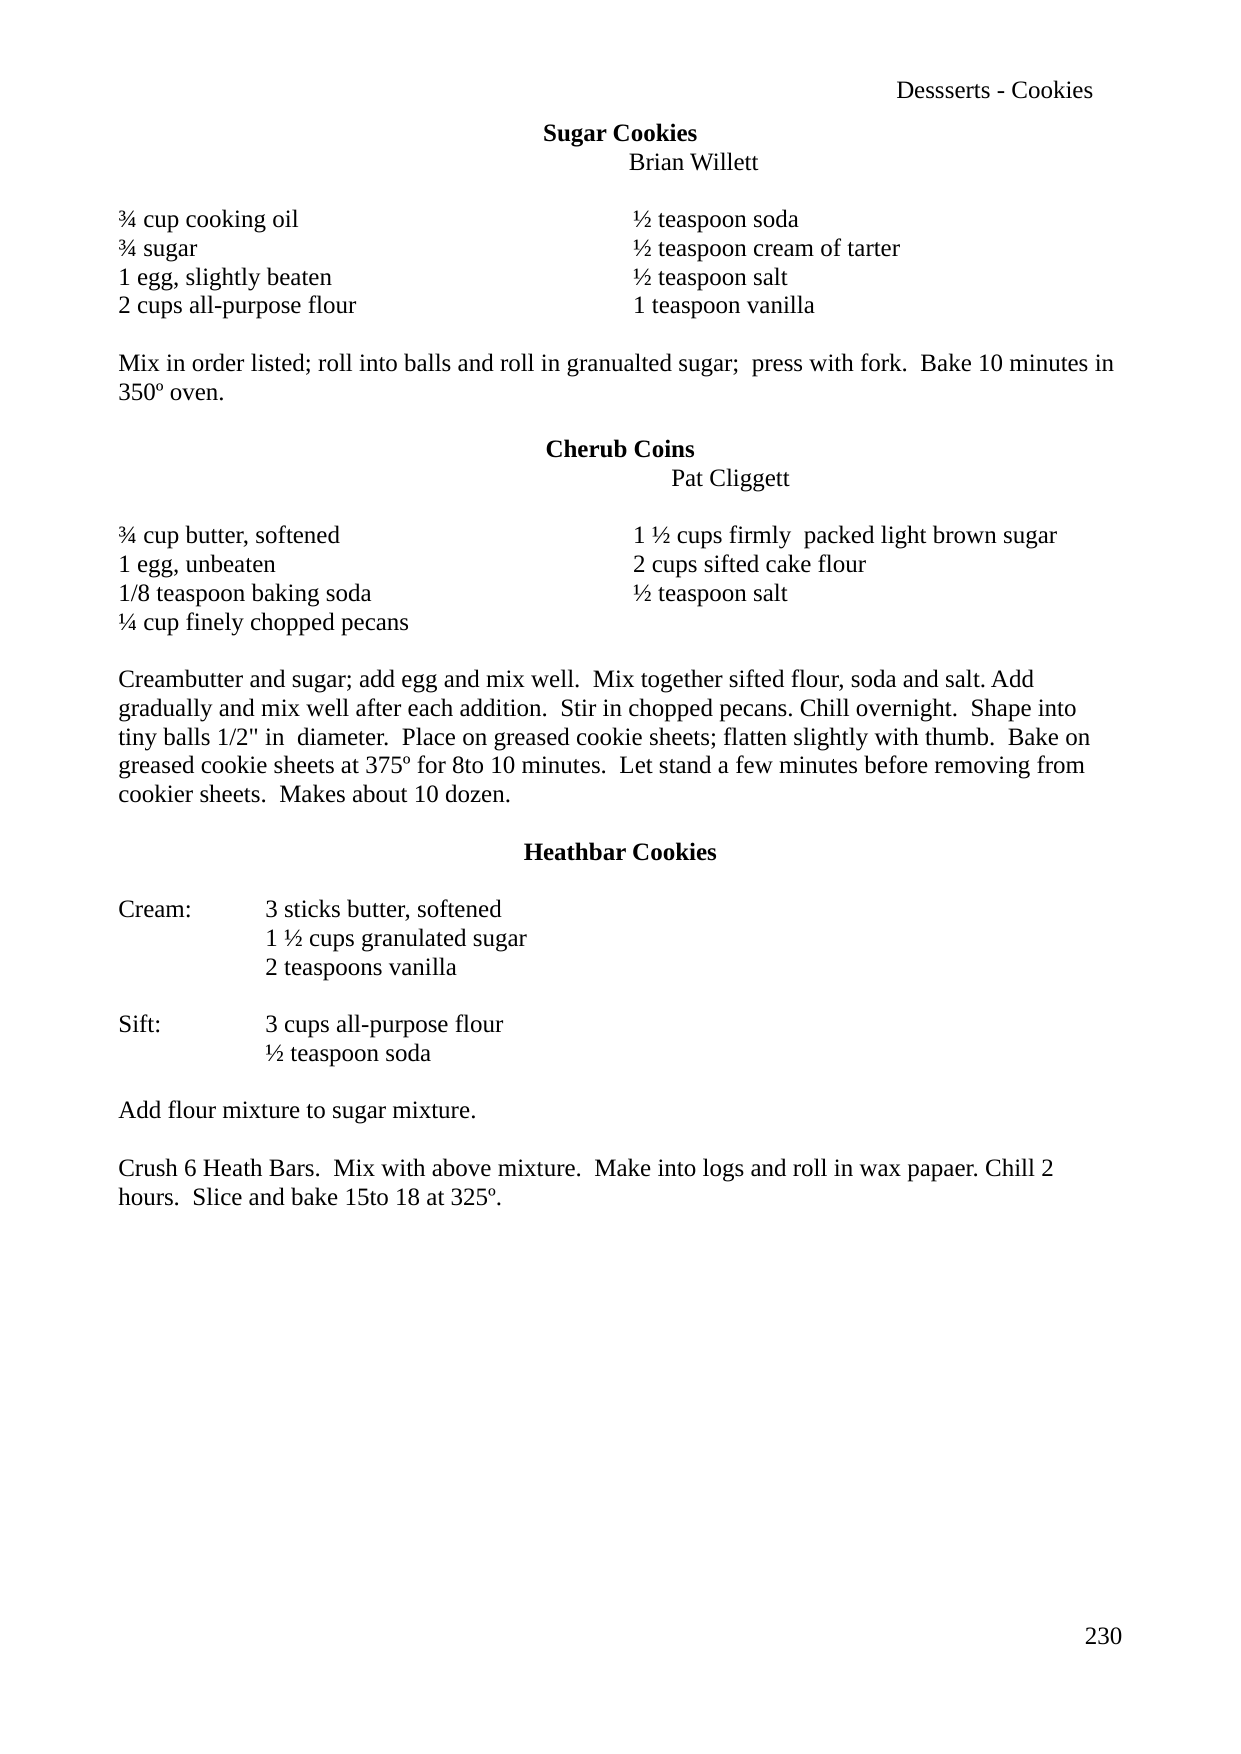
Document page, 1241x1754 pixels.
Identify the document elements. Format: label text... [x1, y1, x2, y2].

text 1 ½ cups granulated sugar [118, 923, 1122, 952]
text 1/8 teaspoon baking soda ½ teaspoon salt [118, 578, 1122, 607]
text Brian Willett [118, 147, 1122, 176]
text Mix in order listed; roll into balls and roll in granualted sugar; press with fork. Bake 10 minutes in 350º oven. [118, 348, 1122, 406]
text Pat Cliggett [118, 463, 1122, 492]
text ¾ cup butter, softened 1 ½ cups firmly packed light brown sugar [118, 521, 1122, 549]
text Creambutter and sugar; add egg and mix well. Mix together sifted flour, soda and salt. Add gradually and mix well after each addition. Stir in chopped pecans. Chill overnight. Shape into tiny balls 1/2" in diameter. Place on greased cookie sheets; flatten slightly with thumb. Bake on greased cookie sheets at 375º for 8to 10 minutes. Let stand a few minutes before removing from cookier sheets. Makes about 10 dozen. [118, 664, 1122, 808]
text 2 cups all-purpose flour 1 teaspoon vanilla [118, 291, 1122, 319]
text Cherub Coins [118, 434, 1122, 463]
text Cream: 3 sticks butter, softened [118, 894, 1122, 923]
text Crush 6 Heath Bars. Mix with above mixture. Make into logs and roll in wax papaer. Chill 2 hours. Slice and bake 15to 18 at 325º. [118, 1153, 1122, 1211]
text ¾ cup cooking oil ½ teaspoon soda [118, 204, 1122, 233]
text Sugar Cookies [118, 118, 1122, 147]
text ½ teaspoon soda [118, 1038, 1122, 1067]
text Heathbar Cookies [118, 837, 1122, 866]
text 2 teaspoons vanilla [118, 952, 1122, 981]
text Add flour mixture to sugar mixture. [118, 1096, 1122, 1124]
text 1 egg, slightly beaten ½ teaspoon salt [118, 262, 1122, 291]
text Sift: 3 cups all-purpose flour [118, 1009, 1122, 1038]
text ¾ sugar ½ teaspoon cream of tarter [118, 233, 1122, 262]
text ¼ cup finely chopped pecans [118, 607, 1122, 636]
text 1 egg, unbeaten 2 cups sifted cake flour [118, 549, 1122, 578]
